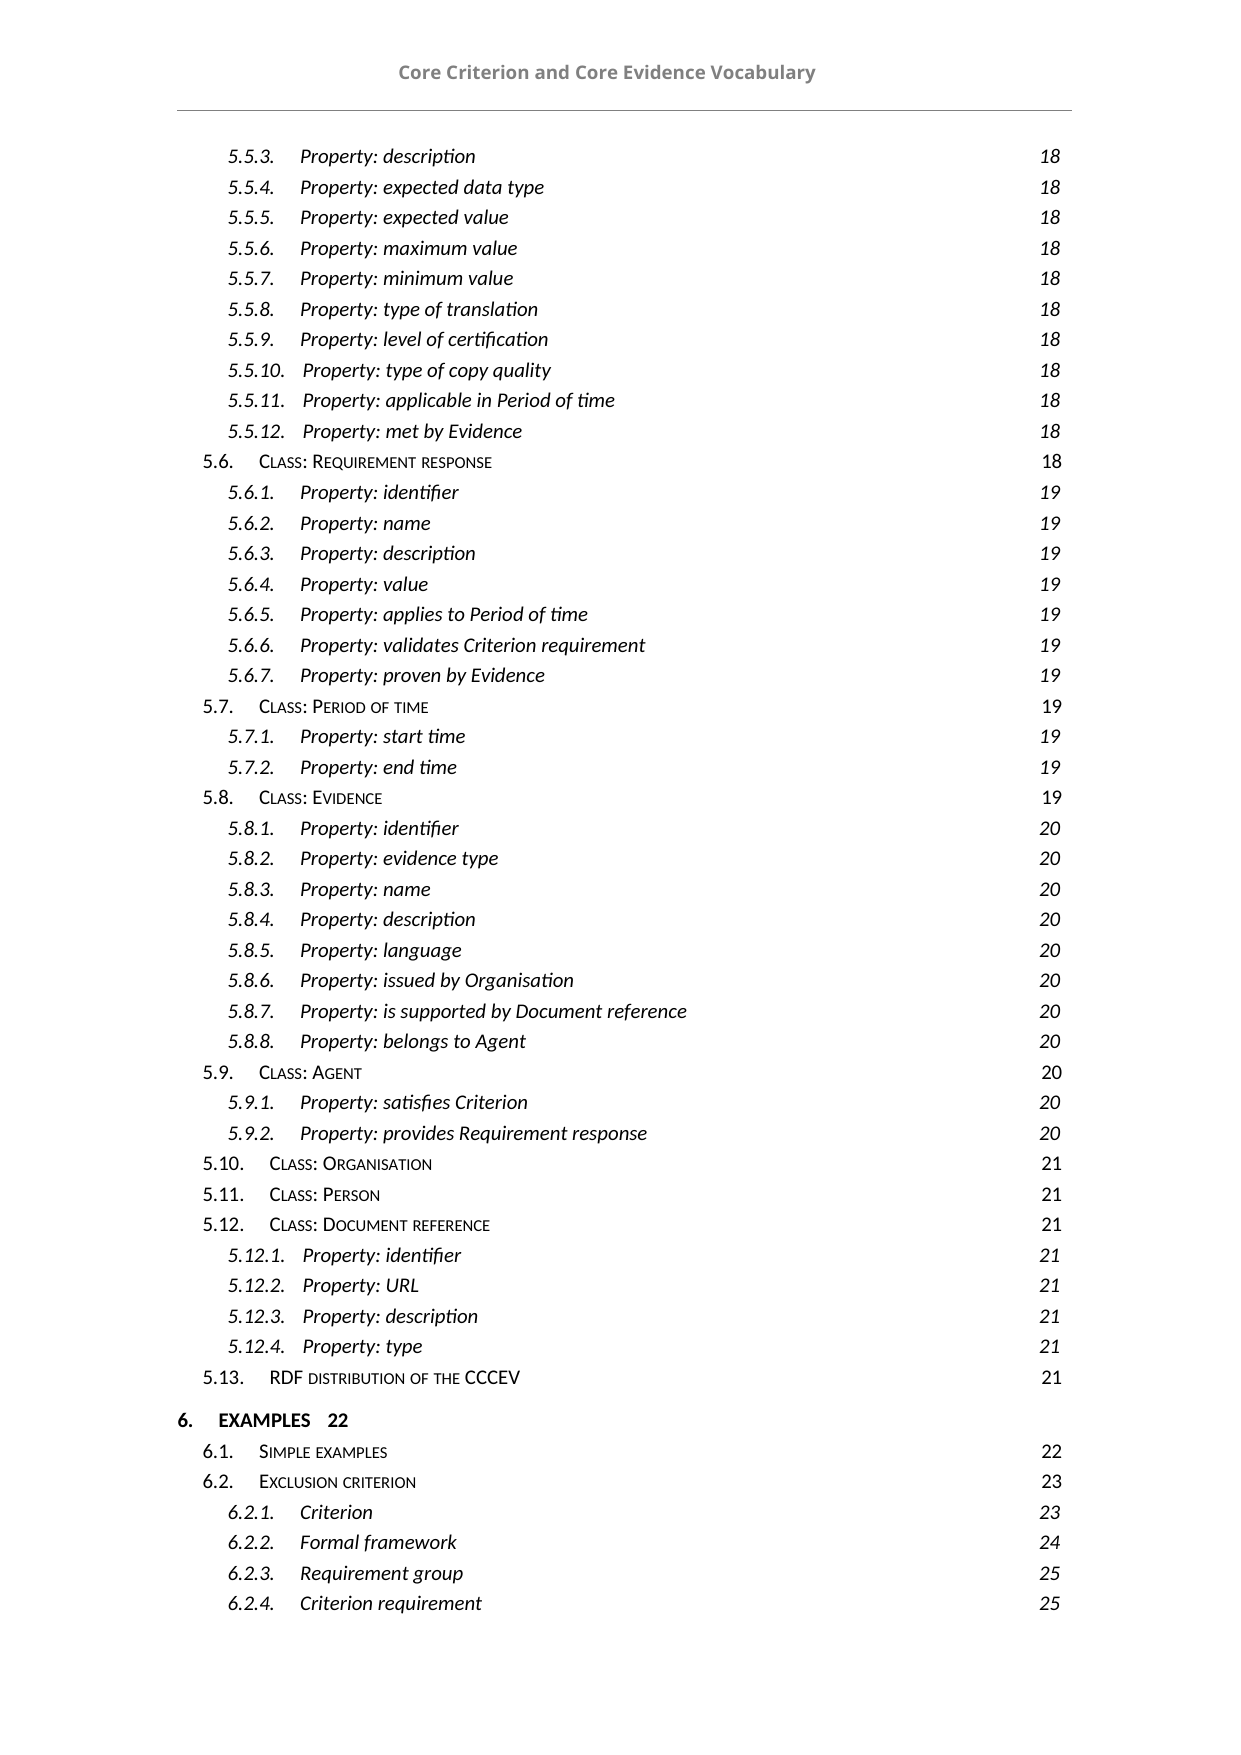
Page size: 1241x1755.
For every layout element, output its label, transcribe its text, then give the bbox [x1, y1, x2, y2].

text 5.7.1. Property: start time 19 [227, 719, 1063, 750]
text 6. Examples 22 [177, 1403, 1063, 1434]
text 5.5.11. Property: applicable in Period of time 18 [227, 383, 1063, 414]
text 5.8.3. Property: name 20 [227, 872, 1063, 902]
text 5.6.2. Property: name 19 [227, 506, 1063, 536]
text 5.8.4. Property: description 20 [227, 902, 1063, 933]
text 5.7.2. Property: end time 19 [227, 750, 1063, 780]
text 6.2. Exclusion criterion 23 [202, 1464, 1063, 1495]
text 5.5.12. Property: met by Evidence 18 [227, 414, 1063, 444]
text 6.2.2. Formal framework 24 [227, 1525, 1063, 1556]
text 5.5.3. Property: description 18 [227, 139, 1063, 170]
text 5.9.1. Property: satisfies Criterion 20 [227, 1086, 1063, 1116]
text 5.9.2. Property: provides Requirement response 20 [227, 1116, 1063, 1147]
text 5.6.7. Property: proven by Evidence 19 [227, 658, 1063, 689]
text 5.8. Class: Evidence 19 [202, 780, 1063, 811]
text 5.5.7. Property: minimum value 18 [227, 261, 1063, 292]
text 5.9. Class: Agent 20 [202, 1055, 1063, 1086]
text 5.10. Class: Organisation 21 [202, 1147, 1063, 1177]
text 6.2.3. Requirement group 25 [227, 1556, 1063, 1586]
text 5.7. Class: Period of time 19 [202, 689, 1063, 719]
text 5.8.1. Property: identifier 20 [227, 811, 1063, 841]
text 5.8.2. Property: evidence type 20 [227, 841, 1063, 872]
text 5.8.5. Property: language 20 [227, 933, 1063, 963]
text 5.6.5. Property: applies to Period of time 19 [227, 597, 1063, 628]
text 5.12. Class: Document reference 21 [202, 1208, 1063, 1238]
text 5.8.8. Property: belongs to Agent 20 [227, 1024, 1063, 1055]
text 5.8.6. Property: issued by Organisation 20 [227, 963, 1063, 994]
text 5.8.7. Property: is supported by Document reference 20 [227, 994, 1063, 1024]
text 5.12.2. Property: URL 21 [227, 1269, 1063, 1299]
text 5.11. Class: Person 21 [202, 1177, 1063, 1208]
text 6.1. Simple examples 22 [202, 1434, 1063, 1464]
text 5.5.6. Property: maximum value 18 [227, 231, 1063, 261]
text 5.6.3. Property: description 19 [227, 536, 1063, 567]
text 6.2.4. Criterion requirement 25 [227, 1586, 1063, 1617]
text 5.12.4. Property: type 21 [227, 1330, 1063, 1360]
text 5.12.1. Property: identifier 21 [227, 1238, 1063, 1269]
text 5.5.8. Property: type of translation 18 [227, 292, 1063, 322]
text 6.2.1. Criterion 23 [227, 1495, 1063, 1525]
text 5.12.3. Property: description 21 [227, 1299, 1063, 1330]
text 5.5.4. Property: expected data type 18 [227, 170, 1063, 200]
text 5.6.6. Property: validates Criterion requirement 19 [227, 628, 1063, 658]
text 5.6.4. Property: value 19 [227, 567, 1063, 597]
text 5.5.9. Property: level of certification 18 [227, 322, 1063, 353]
text 5.6. Class: Requirement response 18 [202, 444, 1063, 475]
text 5.6.1. Property: identifier 19 [227, 475, 1063, 506]
text 5.5.10. Property: type of copy quality 18 [227, 353, 1063, 383]
text 5.5.5. Property: expected value 18 [227, 200, 1063, 231]
text 5.13. RDF distribution of the CCCEV 21 [202, 1360, 1063, 1391]
